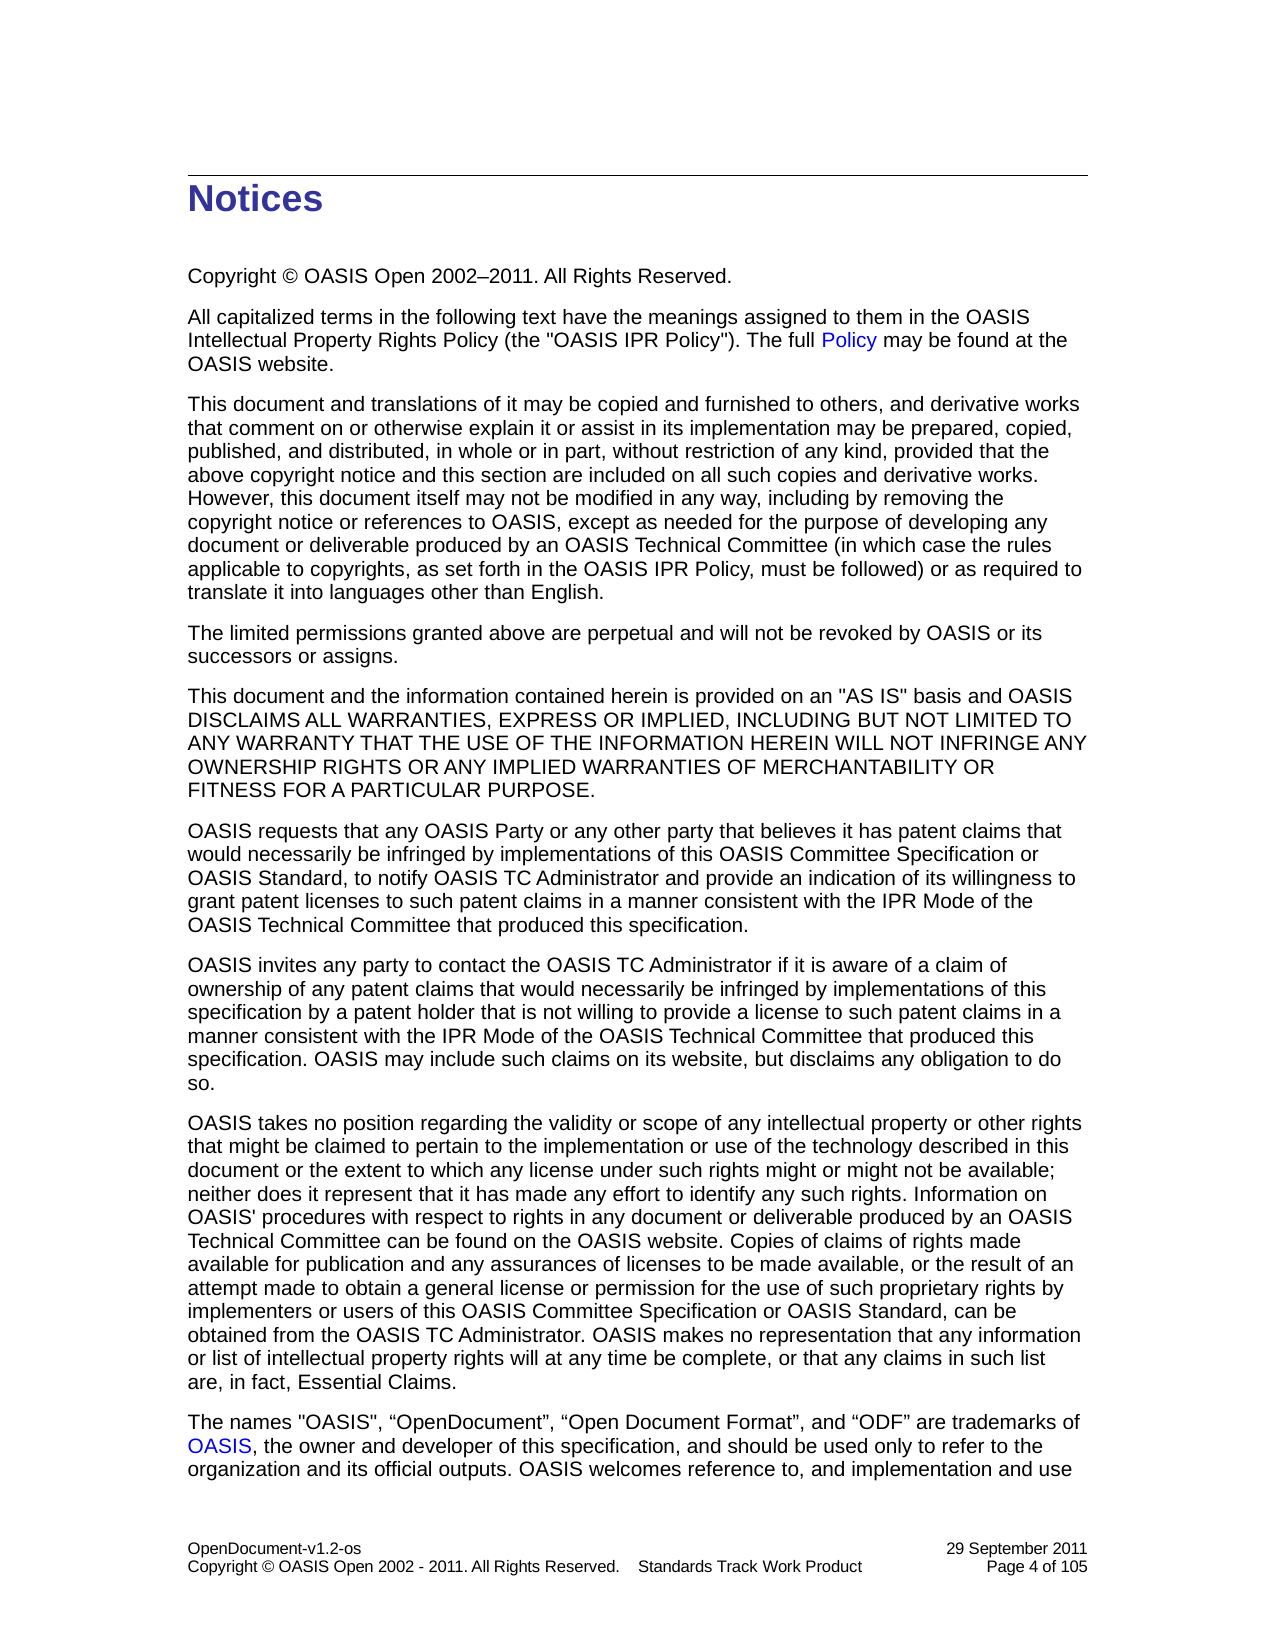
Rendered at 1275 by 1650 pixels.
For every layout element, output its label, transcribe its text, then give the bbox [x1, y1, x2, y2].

text All capitalized terms in the following text have the meanings assigned to them in the OASIS Intellectual Property Rights Policy (the "OASIS IPR Policy"). The full Policy may be found at the OASIS website. [187, 305, 1088, 376]
text OASIS invites any party to contact the OASIS TC Administrator if it is aware of a claim of ownership of any patent claims that would necessarily be infringed by implementations of this specification by a patent holder that is not willing to provide a license to such patent claims in a manner consistent with the IPR Mode of the OASIS Technical Committee that produced this specification. OASIS may include such claims on its website, but disclaims any obligation to do so. [187, 953, 1088, 1095]
text OASIS requests that any OASIS Party or any other party that believes it has patent claims that would necessarily be infringed by implementations of this OASIS Committee Specification or OASIS Standard, to notify OASIS TC Administrator and provide an indication of its willingness to grant patent licenses to such patent claims in a manner consistent with the IPR Mode of the OASIS Technical Committee that produced this specification. [187, 819, 1088, 937]
text This document and translations of it may be copied and furnished to others, and derivative works that comment on or otherwise explain it or assist in its implementation may be prepared, copied, published, and distributed, in whole or in part, without restriction of any kind, provided that the above copyright notice and this section are included on all such copies and derivative works. However, this document itself may not be modified in any way, including by removing the copyright notice or references to OASIS, except as needed for the purpose of developing any document or deliverable produced by an OASIS Technical Committee (in which case the rules applicable to copyrights, as set forth in the OASIS IPR Policy, must be followed) or as required to translate it into languages other than English. [187, 392, 1088, 604]
subtitle Notices [187, 176, 1088, 219]
text This document and the information contained herein is provided on an "AS IS" basis and OASIS DISCLAIMS ALL WARRANTIES, EXPRESS OR IMPLIED, INCLUDING BUT NOT LIMITED TO ANY WARRANTY THAT THE USE OF THE INFORMATION HEREIN WILL NOT INFRINGE ANY OWNERSHIP RIGHTS OR ANY IMPLIED WARRANTIES OF MERCHANTABILITY OR FITNESS FOR A PARTICULAR PURPOSE. [187, 685, 1088, 802]
text OASIS takes no position regarding the validity or scope of any intellectual property or other rights that might be claimed to pertain to the implementation or use of the technology described in this document or the extent to which any license under such rights might or might not be available; neither does it represent that it has made any effort to identify any such rights. Information on OASIS' procedures with respect to rights in any document or deliverable produced by an OASIS Technical Committee can be found on the OASIS website. Copies of claims of rights made available for publication and any assurances of licenses to be made available, or the result of an attempt made to obtain a general license or permission for the use of such proprietary rights by implementers or users of this OASIS Committee Specification or OASIS Standard, can be obtained from the OASIS TC Administrator. OASIS makes no representation that any information or list of intellectual property rights will at any time be complete, or that any claims in such list are, in fact, Essential Claims. [187, 1111, 1088, 1394]
text Copyright © OASIS Open 2002–2011. All Rights Reserved. [187, 265, 1088, 288]
text The limited permissions granted above are perpetual and will not be revoked by OASIS or its successors or assigns. [187, 621, 1088, 668]
text The names "OASIS", “OpenDocument”, “Open Document Format”, and “ODF” are trademarks of OASIS, the owner and developer of this specification, and should be used only to refer to the organization and its official outputs. OASIS welcomes reference to, and implementation and use [187, 1411, 1088, 1481]
